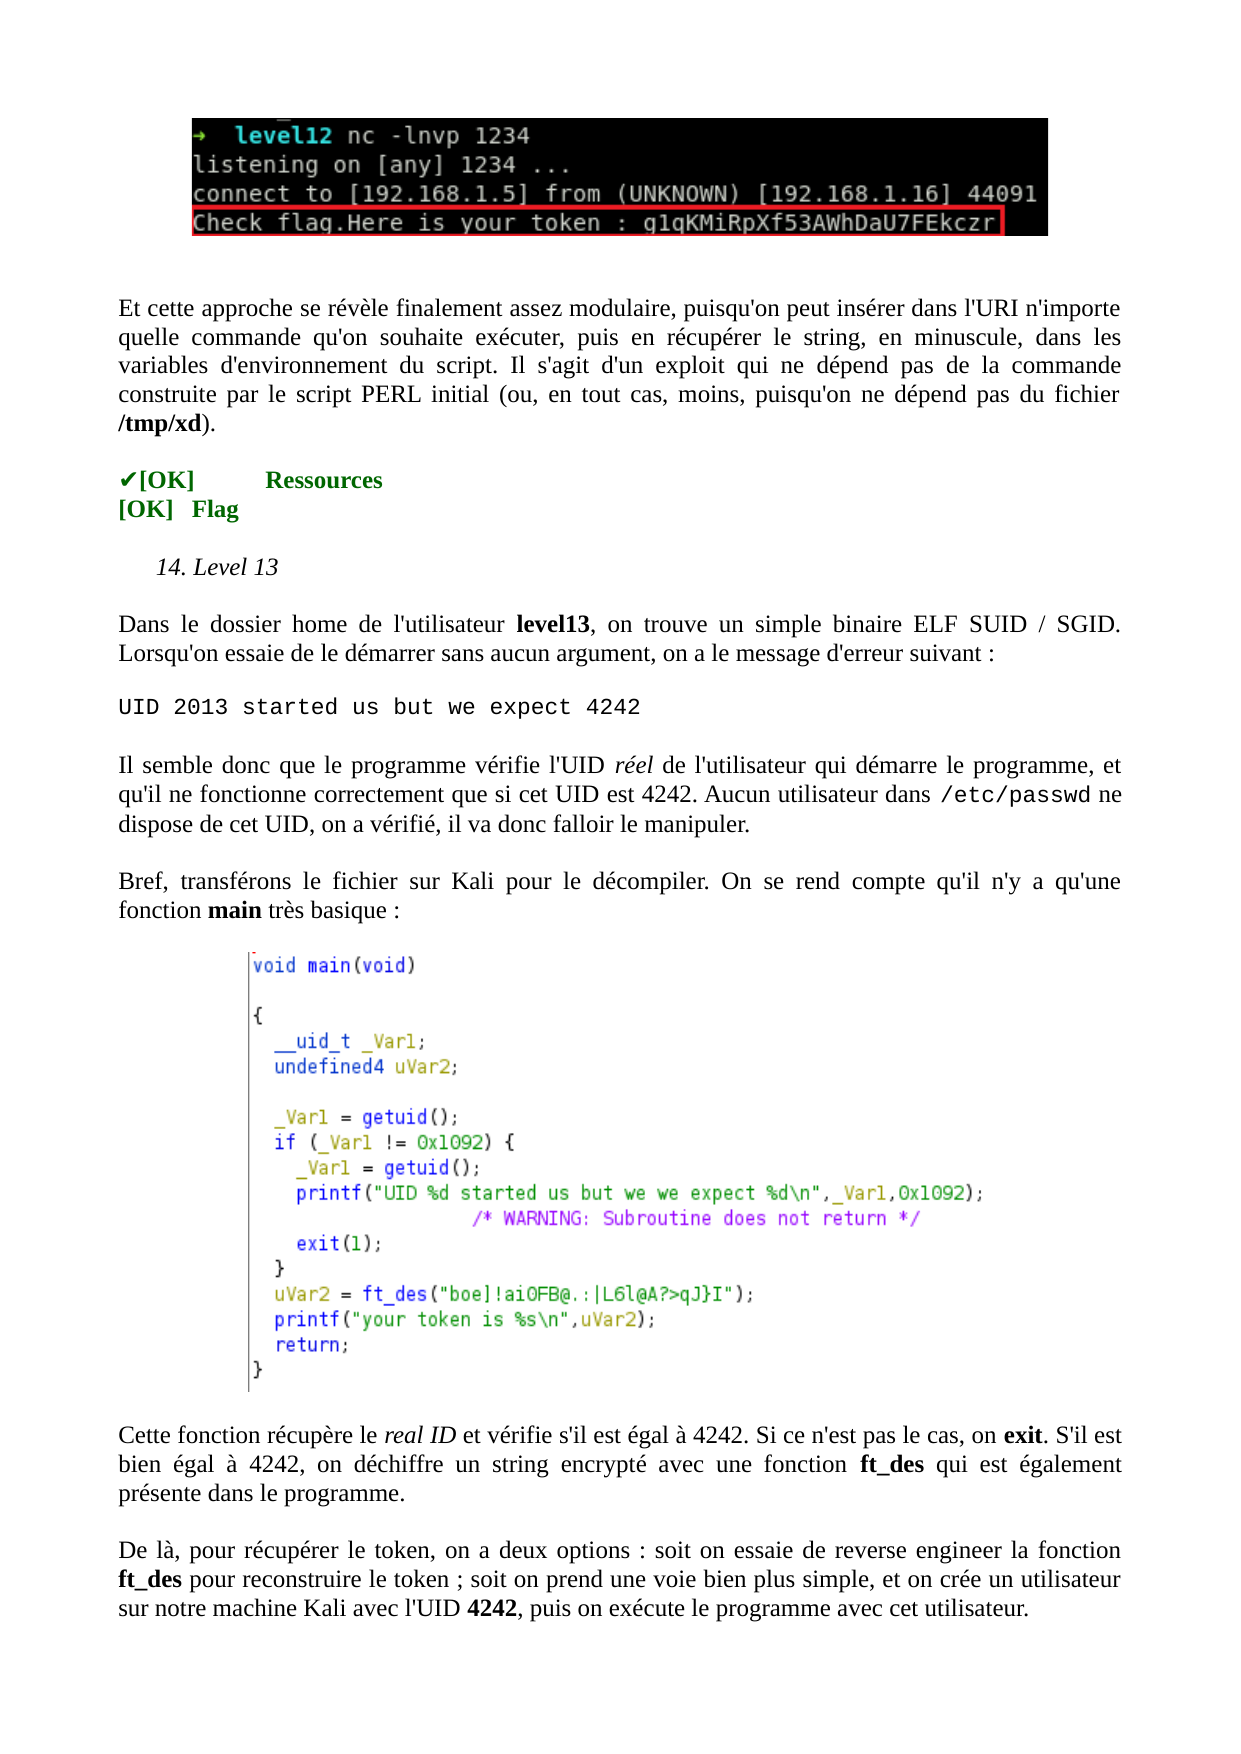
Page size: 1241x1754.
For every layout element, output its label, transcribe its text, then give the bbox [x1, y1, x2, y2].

text [OK] Flag [118, 494, 1122, 523]
text De là, pour récupérer le token, on a deux options : soit on essaie de reverse engineer la fonction ft_des pour reconstruire le token ; soit on prend une voie bien plus simple, et on crée un utilisateur sur notre machine Kali avec l'UID 4242, puis on exécute le programme avec cet utilisateur. [118, 1536, 1122, 1622]
text Dans le dossier home de l'utilisateur level13, on trouve un simple binaire ELF SUID / SGID. Lorsqu'on essaie de le démarrer sans aucun argument, on a le message d'erreur suivant : [118, 609, 1122, 667]
text UID 2013 started us but we expect 4242 [118, 695, 1122, 721]
text Bref, transférons le fichier sur Kali pour le décompiler. On se rend compte qu'il n'y a qu'une fonction main très basique : [118, 866, 1122, 924]
text Cette fonction récupère le real ID et vérifie s'il est égal à 4242. Si ce n'est pas le cas, on exit. S'il est bien égal à 4242, on déchiffre un string encrypté avec une fonction ft_des qui est également présente dans le programme. [118, 1421, 1122, 1507]
text ✔️[OK] Ressources [118, 465, 1122, 494]
text Il semble donc que le programme vérifie l'UID réel de l'utilisateur qui démarre le programme, et qu'il ne fonctionne correctement que si cet UID est 4242. Aucun utilisateur dans /etc/passwd ne dispose de cet UID, on a vérifié, il va donc falloir le manipuler. [118, 750, 1122, 838]
list Level 13 [156, 552, 1122, 580]
text Et cette approche se révèle finalement assez modulaire, puisqu'on peut insérer dans l'URI n'importe quelle commande qu'on souhaite exécuter, puis en récupérer le string, en minuscule, dans les variables d'environnement du script. Il s'agit d'un exploit qui ne dépend pas de la commande construite par le script PERL initial (ou, en tout cas, moins, puisqu'on ne dépend pas du fichier /tmp/xd). [118, 293, 1122, 437]
